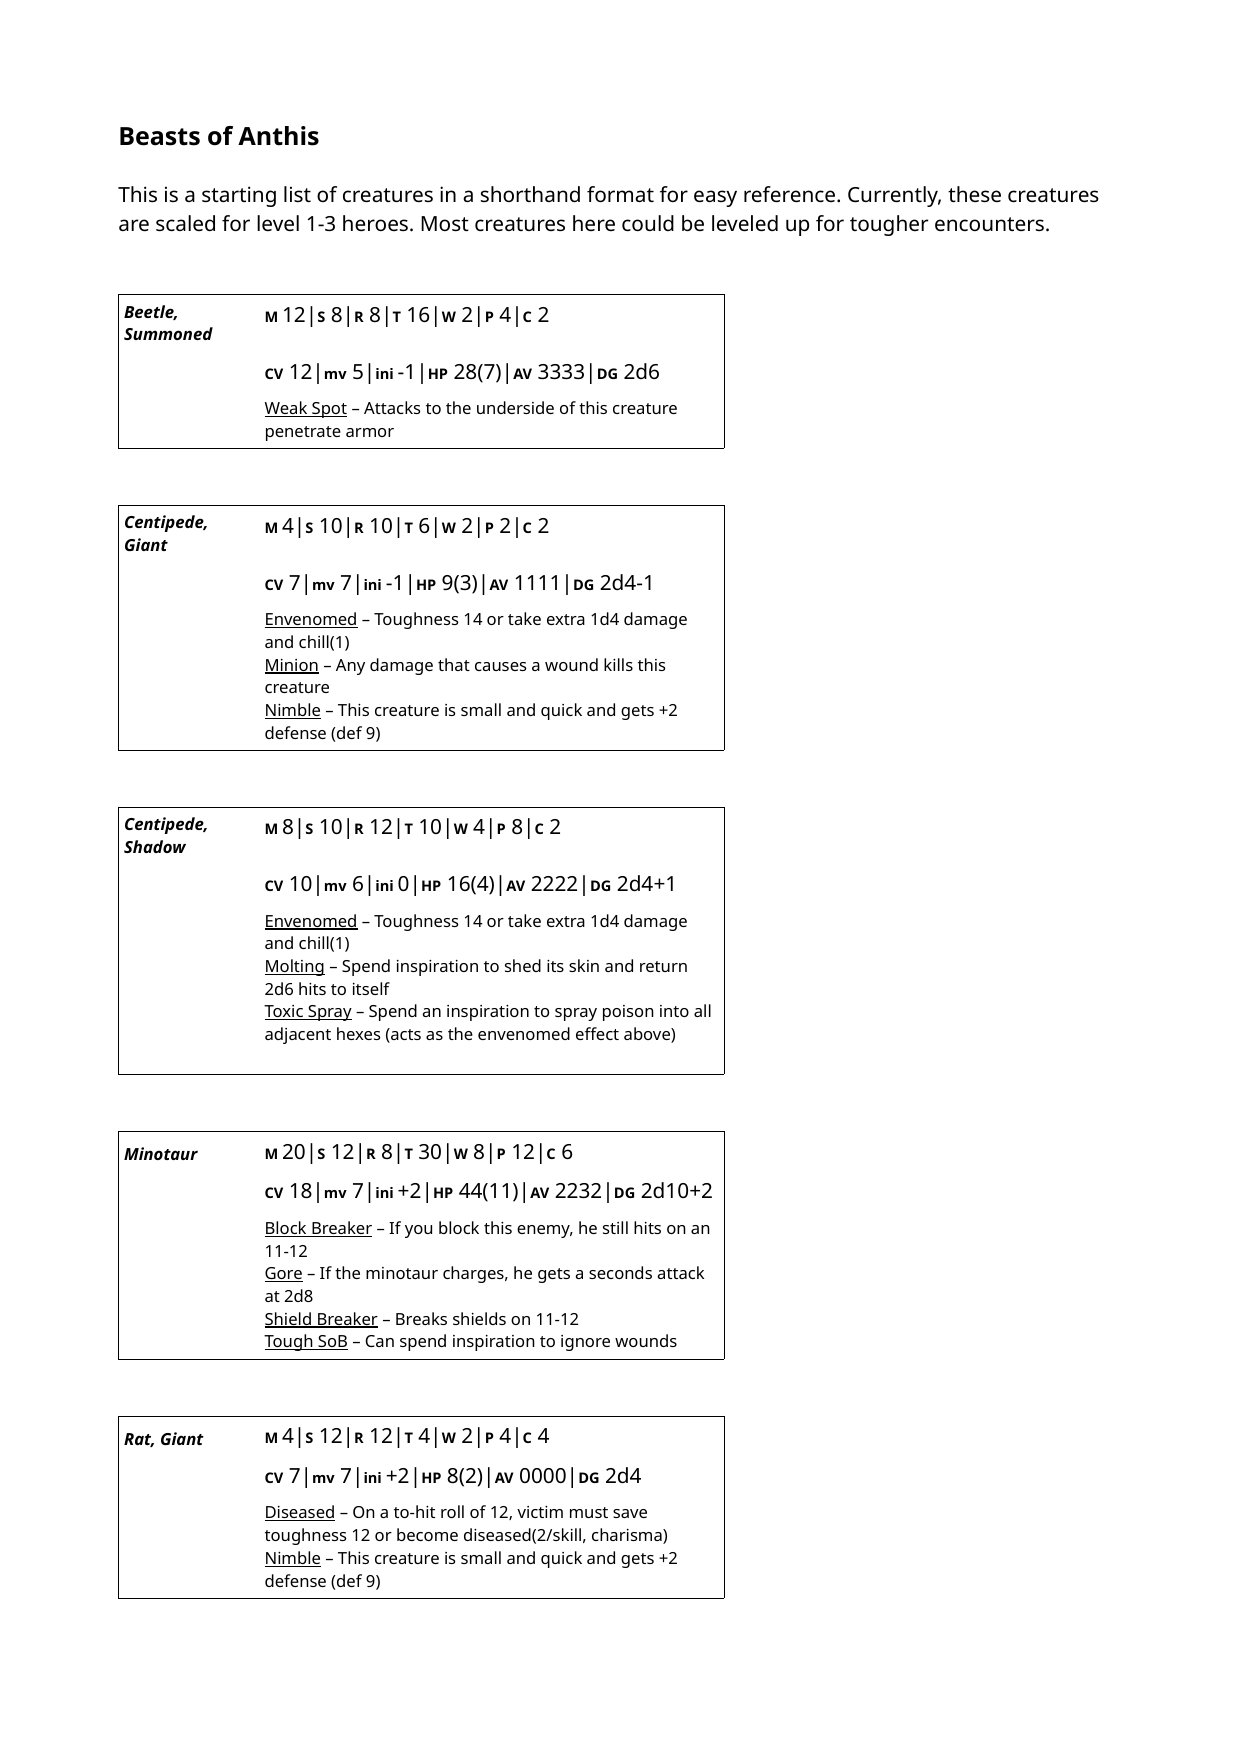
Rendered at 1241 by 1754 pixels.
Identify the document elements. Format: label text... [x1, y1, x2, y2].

table_cell CV 10|mv 6|ini 0|HP 16(4)|AV 2222|DG 2d4+1 [259, 864, 724, 903]
table_cell CV 7|mv 7|ini -1|HP 9(3)|AV 1111|DG 2d4-1 [259, 562, 724, 602]
table_header M 4|S 10|R 10|T 6|W 2|P 2|C 2 [259, 506, 724, 562]
text This is a starting list of creatures in a shorthand format for easy reference. Currently, these creatures are scaled for level 1-3 heroes. Most creatures here could be leveled up for tougher encounters. [118, 181, 1122, 237]
table_cell CV 12|mv 5|ini -1|HP 28(7)|AV 3333|DG 2d6 [259, 351, 724, 391]
table_cell [119, 351, 258, 391]
table_cell Block Breaker – If you block this enemy, he still hits on an 11-12 Gore – If the minotaur charges, he gets a seconds attack at 2d8 Shield Breaker – Breaks shields on 11-12 Tough SoB – Can spend inspiration to ignore wounds [259, 1211, 724, 1358]
table_cell [119, 864, 258, 903]
table_cell [119, 904, 258, 1074]
table_cell [119, 602, 258, 750]
table_cell Envenomed – Toughness 14 or take extra 1d4 damage and chill(1) Molting – Spend inspiration to shed its skin and return 2d6 hits to itself Toxic Spray – Spend an inspiration to spray poison into all adjacent hexes (acts as the envenomed effect above) [259, 904, 724, 1074]
table_cell CV 7|mv 7|ini +2|HP 8(2)|AV 0000|DG 2d4 [259, 1456, 724, 1495]
table_cell [119, 1211, 258, 1358]
table_cell CV 18|mv 7|ini +2|HP 44(11)|AV 2232|DG 2d10+2 [259, 1171, 724, 1211]
table_header M 12|S 8|R 8|T 16|W 2|P 4|C 2 [259, 295, 724, 351]
table_cell [119, 1495, 258, 1598]
table_header Rat, Giant [119, 1417, 258, 1456]
table_cell [119, 1456, 258, 1495]
table_cell [119, 562, 258, 602]
text Beasts of Anthis [118, 118, 1122, 152]
table_header M 4|S 12|R 12|T 4|W 2|P 4|C 4 [259, 1417, 724, 1456]
table_header Centipede, Giant [119, 506, 258, 562]
table_cell Weak Spot – Attacks to the underside of this creature penetrate armor [259, 391, 724, 448]
table_cell Envenomed – Toughness 14 or take extra 1d4 damage and chill(1) Minion – Any damage that causes a wound kills this creature Nimble – This creature is small and quick and gets +2 defense (def 9) [259, 602, 724, 750]
table_header M 8|S 10|R 12|T 10|W 4|P 8|C 2 [259, 808, 724, 864]
table_header Minotaur [119, 1132, 258, 1171]
table_header Beetle, Summoned [119, 295, 258, 351]
table_cell [119, 391, 258, 448]
table_header M 20|S 12|R 8|T 30|W 8|P 12|C 6 [259, 1132, 724, 1171]
table_header Centipede, Shadow [119, 808, 258, 864]
table_cell [119, 1171, 258, 1211]
table_cell Diseased – On a to-hit roll of 12, victim must save toughness 12 or become diseased(2/skill, charisma) Nimble – This creature is small and quick and gets +2 defense (def 9) [259, 1495, 724, 1598]
